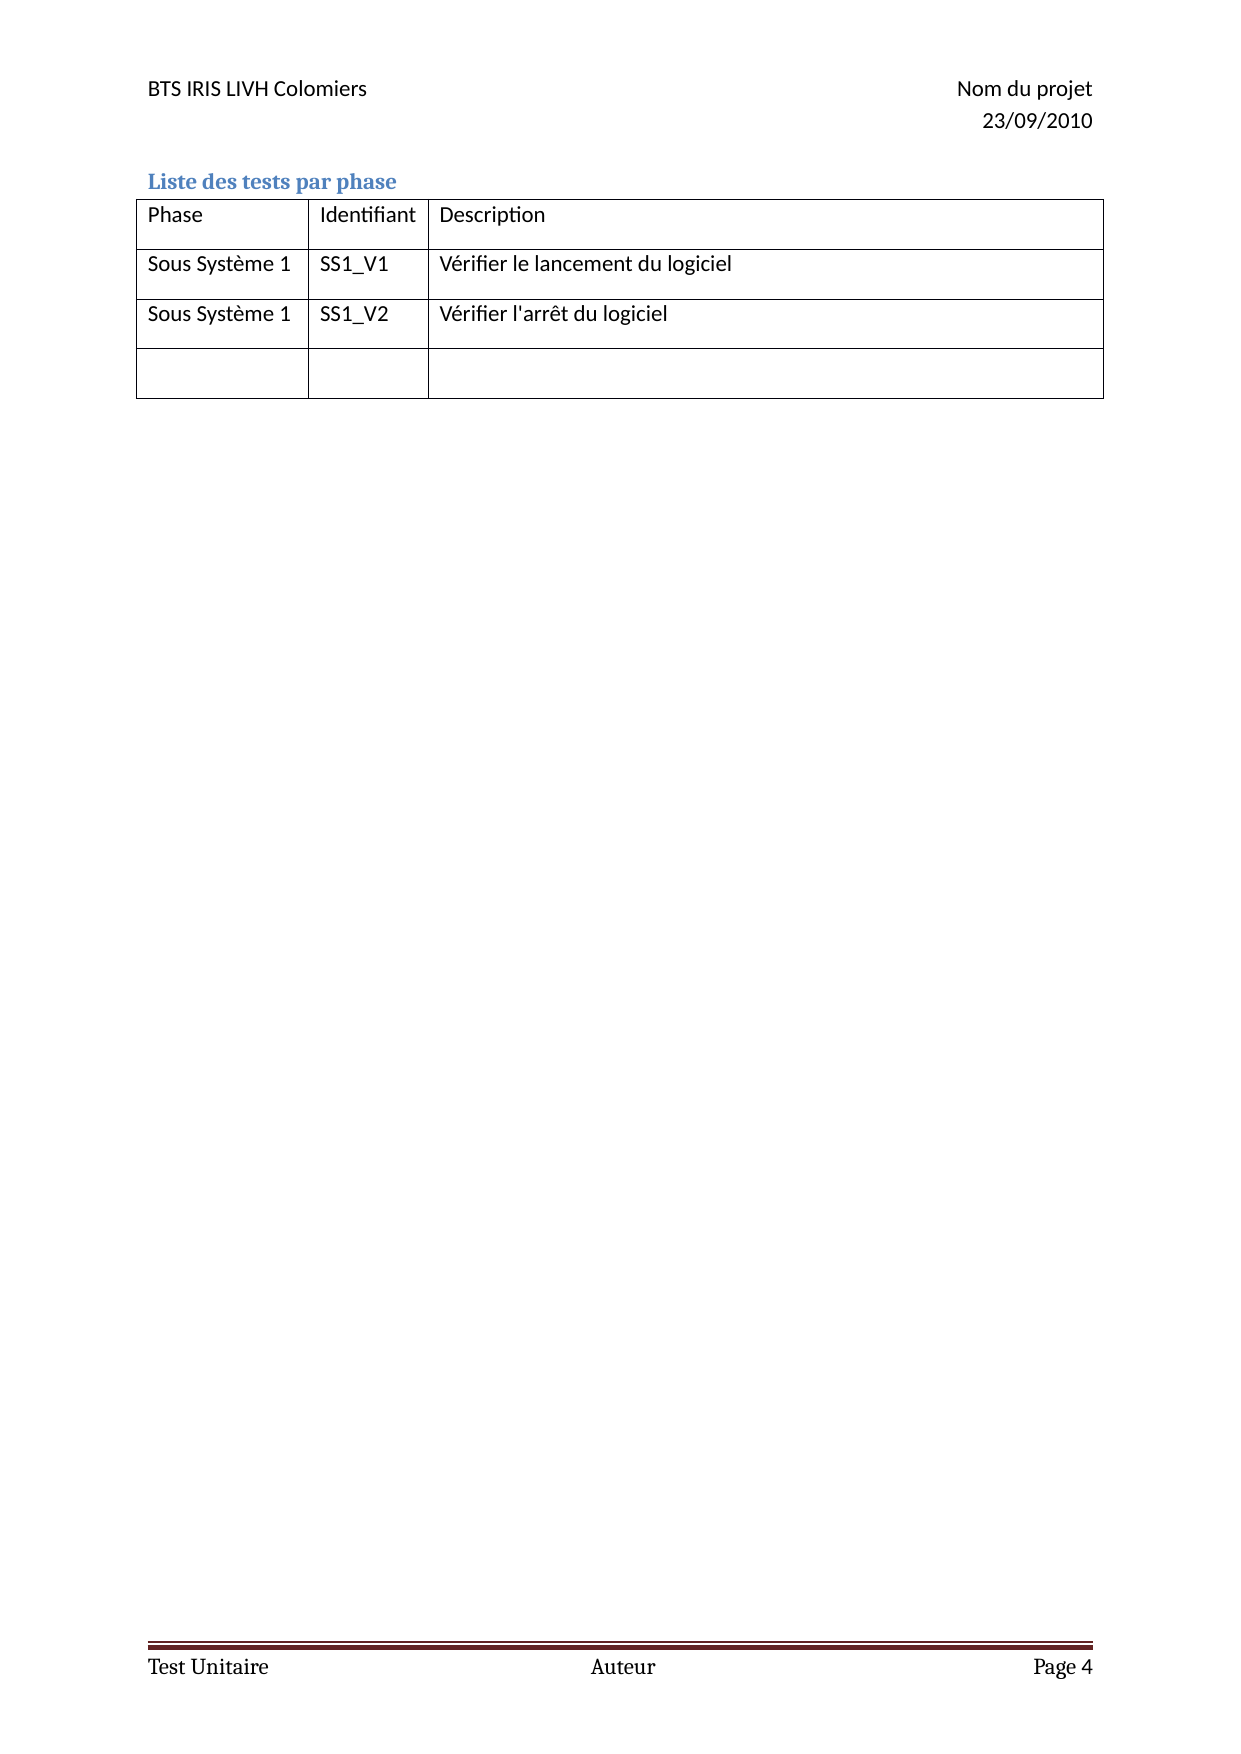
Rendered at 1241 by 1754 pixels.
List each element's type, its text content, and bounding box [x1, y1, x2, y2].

table_cell [429, 349, 1103, 398]
table_cell Vérifier le lancement du logiciel [429, 250, 1103, 298]
table_cell Sous Système 1 [137, 300, 308, 348]
table_cell Sous Système 1 [137, 250, 308, 298]
table_cell SS1_V1 [309, 250, 428, 298]
table_cell [137, 349, 308, 398]
table_cell SS1_V2 [309, 300, 428, 348]
table_header Identifiant [309, 200, 428, 248]
table_header Phase [137, 200, 308, 248]
table_header Description [429, 200, 1103, 248]
table_cell Vérifier l'arrêt du logiciel [429, 300, 1103, 348]
subtitle Liste des tests par phase [148, 168, 1093, 195]
table_cell [309, 349, 428, 398]
